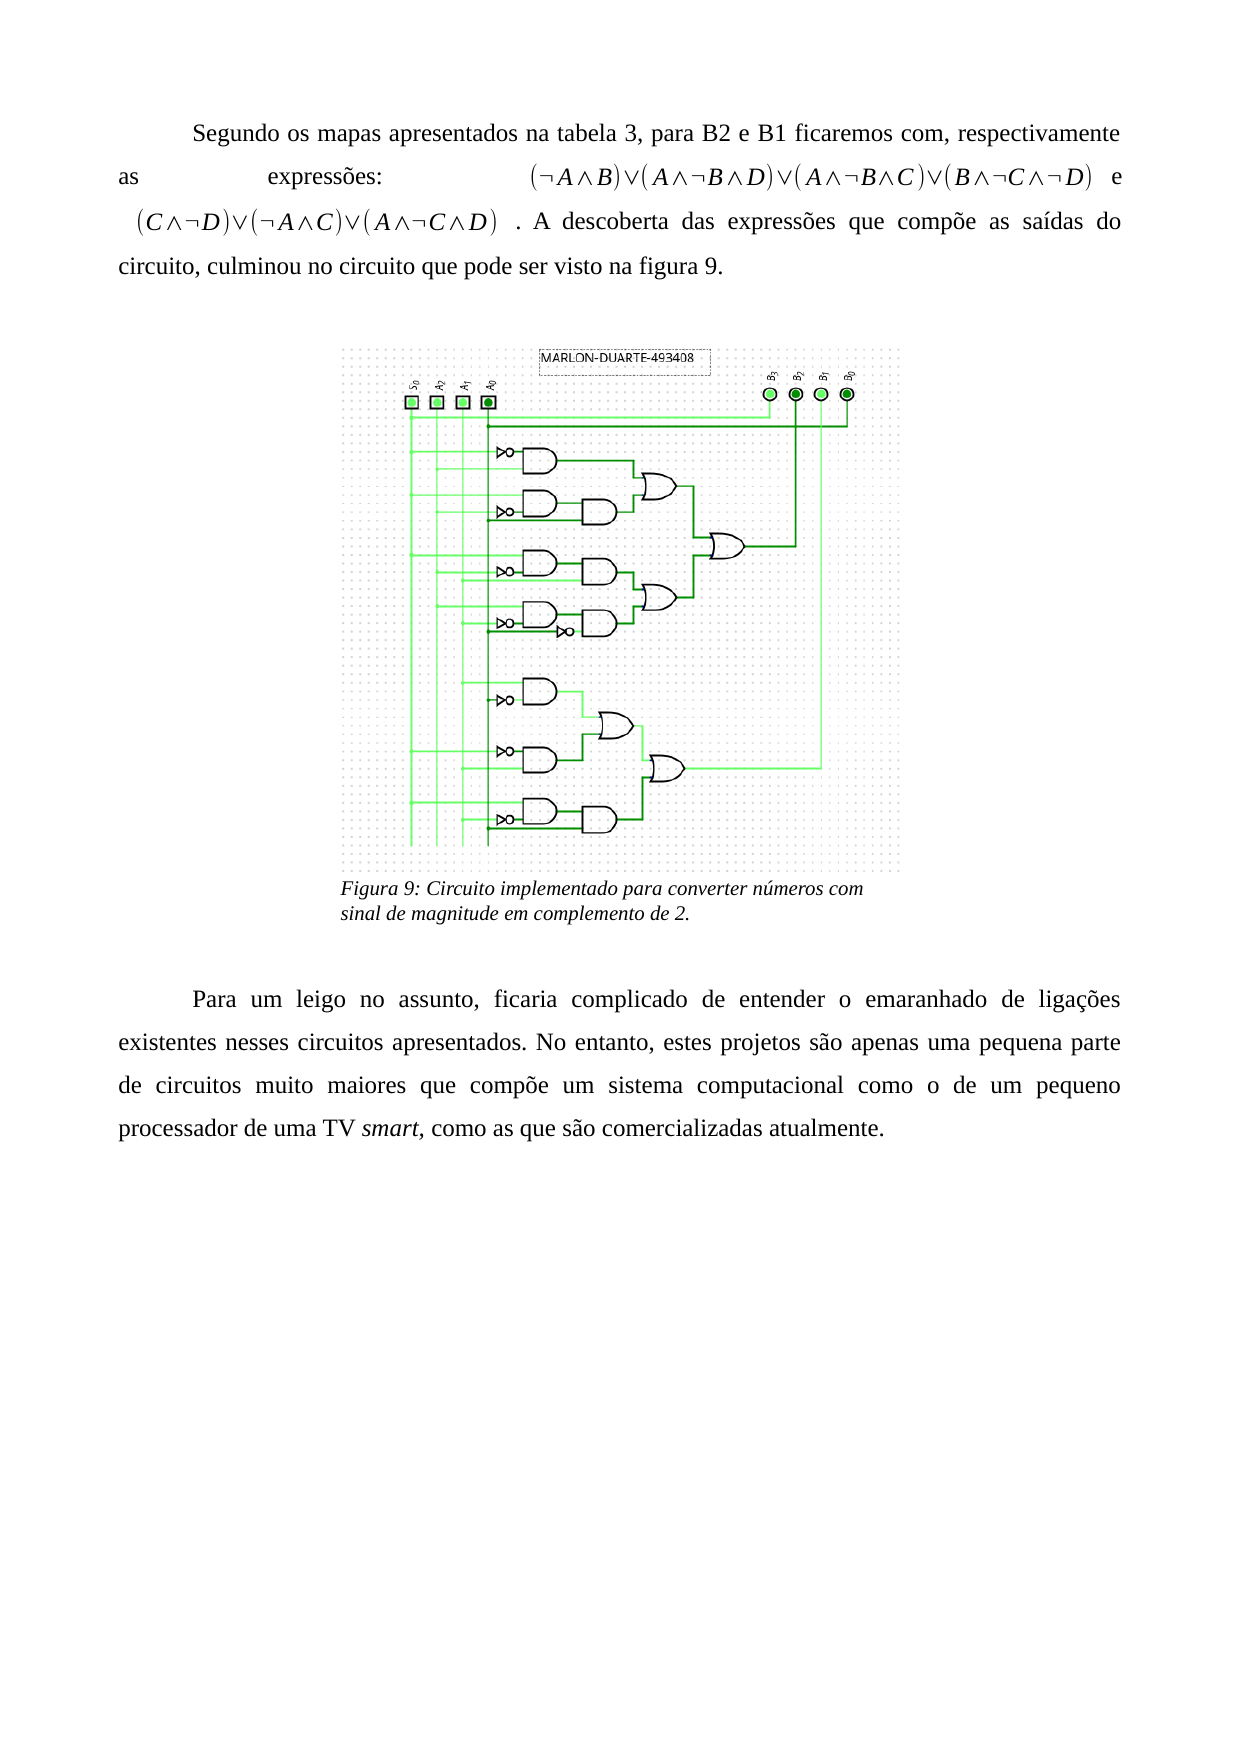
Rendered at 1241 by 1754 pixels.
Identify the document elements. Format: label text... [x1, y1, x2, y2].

text Figura 9: Circuito implementado para converter números com sinal de magnitude em complemento de 2. [340, 877, 900, 924]
text Para um leigo no assunto, ficaria complicado de entender o emaranhado de ligações existentes nesses circuitos apresentados. No entanto, estes projetos são apenas uma pequena parte de circuitos muito maiores que compõe um sistema computacional como o de um pequeno processador de uma TV smart, como as que são comercializadas atualmente. [118, 984, 1122, 1142]
picture [340, 344, 900, 877]
text Segundo os mapas apresentados na tabela 3, para B2 e B1 ficaremos com, respectivamente as expressões: e . A descoberta das expressões que compõe as saídas do circuito, culminou no circuito que pode ser visto na figura 9. [118, 118, 1122, 280]
